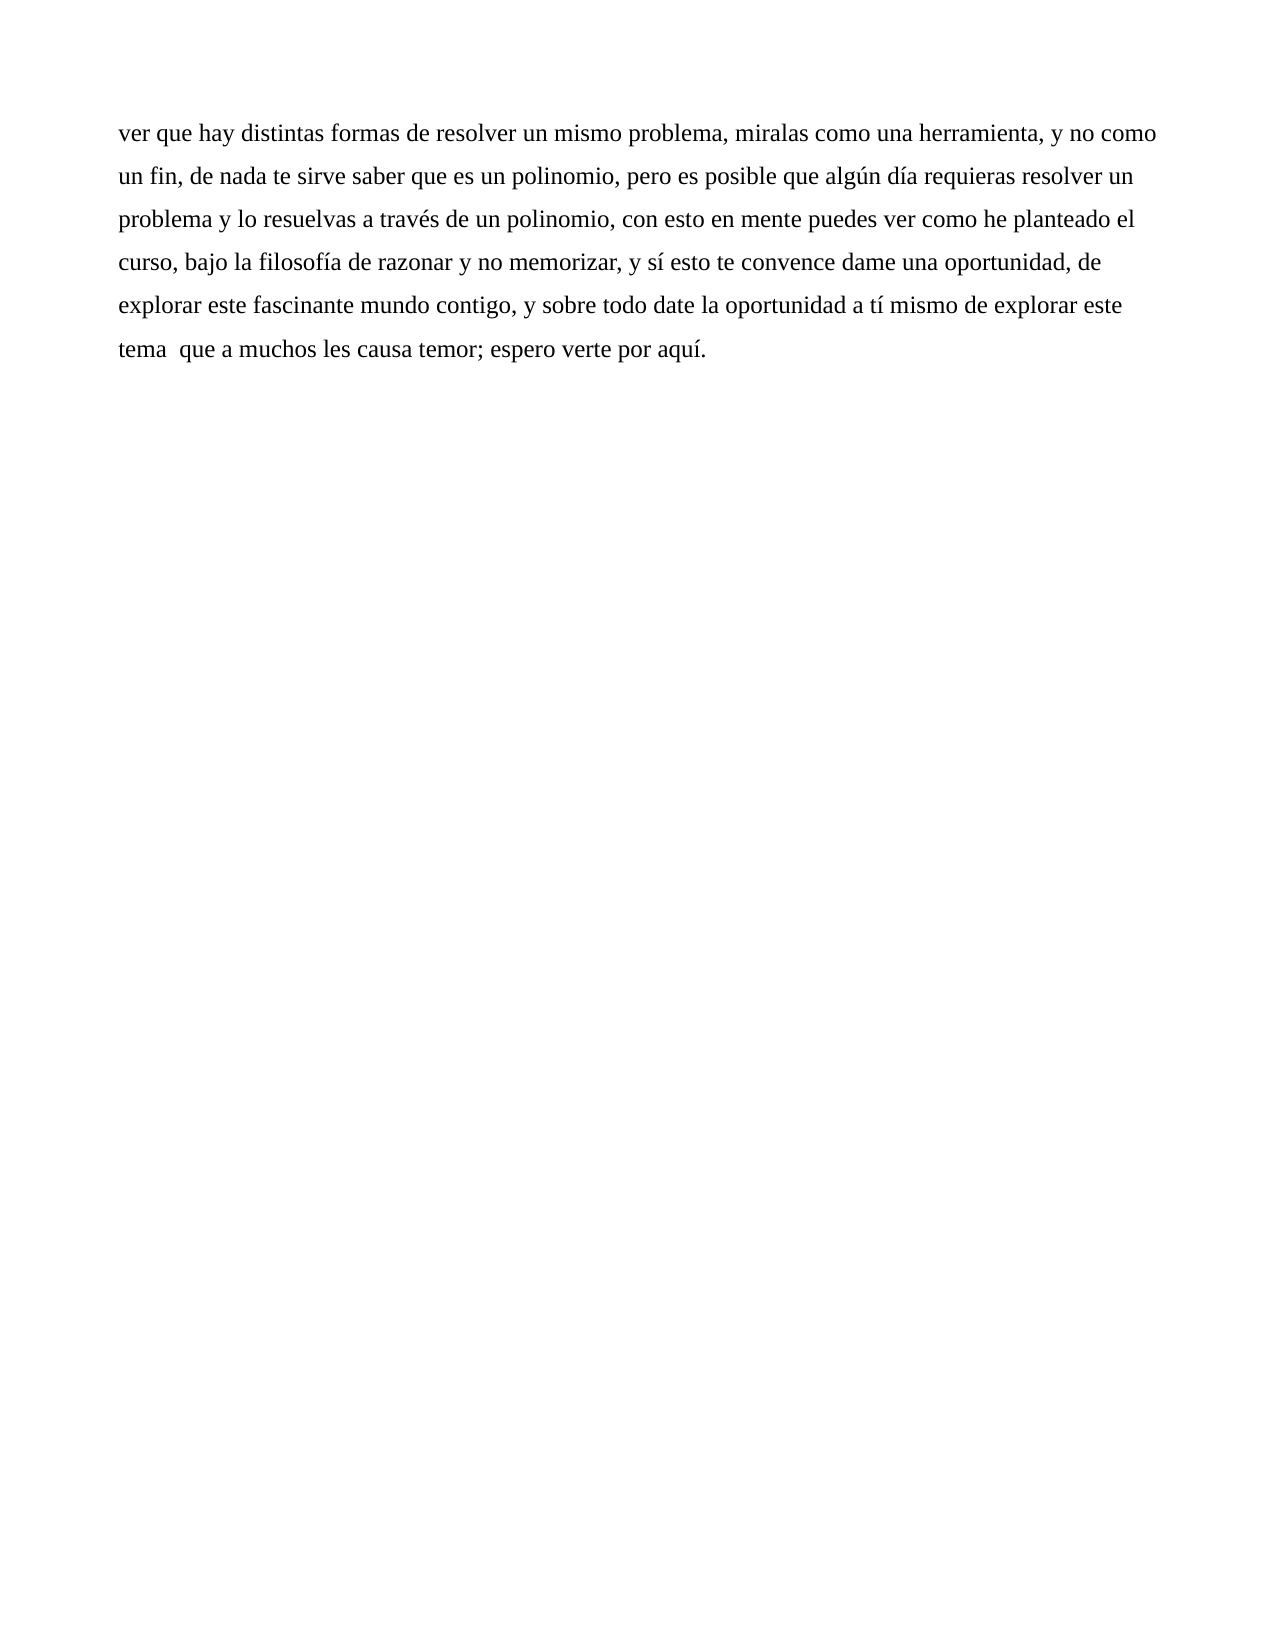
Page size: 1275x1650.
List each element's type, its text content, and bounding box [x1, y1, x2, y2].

text ver que hay distintas formas de resolver un mismo problema, miralas como una herramienta, y no como un fin, de nada te sirve saber que es un polinomio, pero es posible que algún día requieras resolver un problema y lo resuelvas a través de un polinomio, con esto en mente puedes ver como he planteado el curso, bajo la filosofía de razonar y no memorizar, y sí esto te convence dame una oportunidad, de explorar este fascinante mundo contigo, y sobre todo date la oportunidad a tí mismo de explorar este tema que a muchos les causa temor; espero verte por aquí. [118, 118, 1157, 362]
